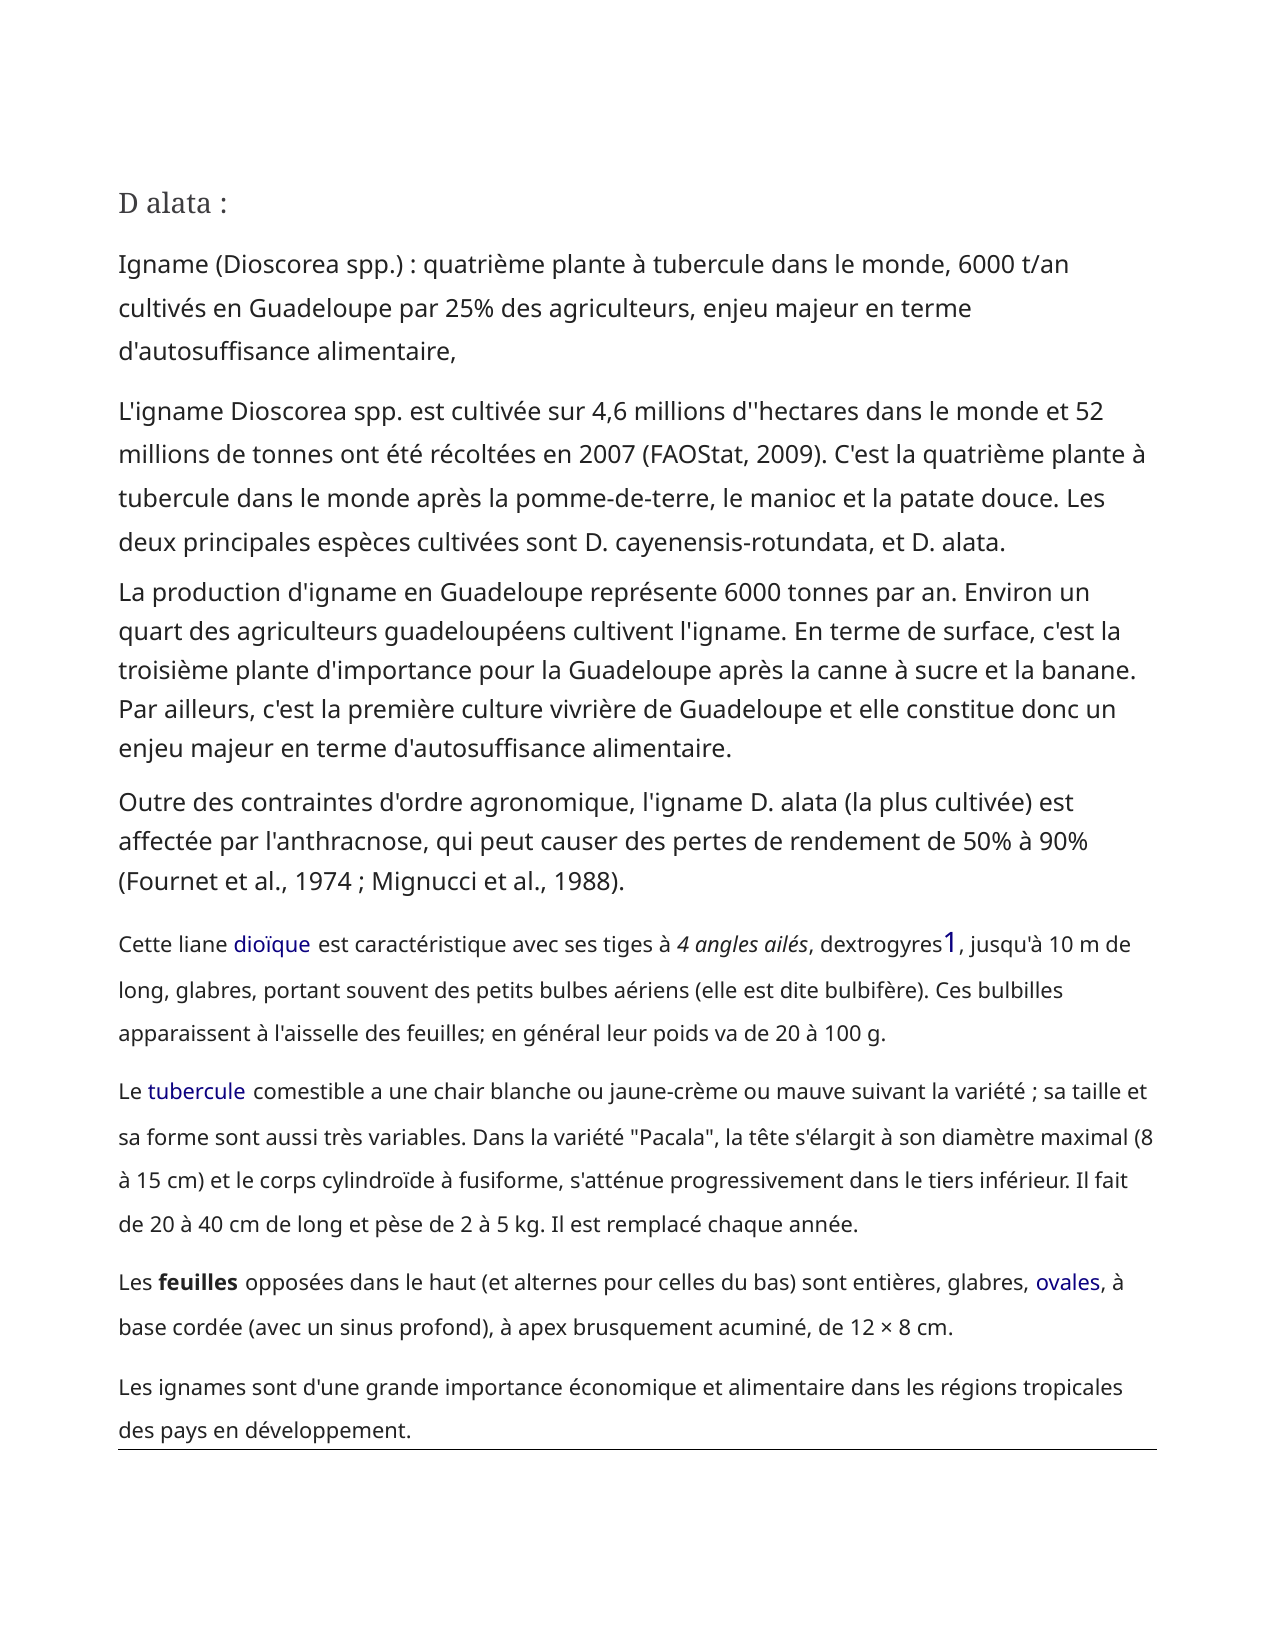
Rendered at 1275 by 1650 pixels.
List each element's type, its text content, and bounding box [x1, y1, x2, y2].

text D alata : [118, 177, 1157, 221]
text Les ignames sont d'une grande importance économique et alimentaire dans les régions tropicales des pays en développement. [118, 1357, 1157, 1449]
text L'igname Dioscorea spp. est cultivée sur 4,6 millions d''hectares dans le monde et 52 millions de tonnes ont été récoltées en 2007 (FAOStat, 2009). C'est la quatrième plante à tubercule dans le monde après la pomme-de-terre, le manioc et la patate douce. Les deux principales espèces cultivées sont D. cayenensis-rotundata, et D. alata. [118, 384, 1157, 559]
text Cette liane dioïque est caractéristique avec ses tiges à 4 angles ailés, dextrogyres1, jusqu'à 10 m de long, glabres, portant souvent des petits bulbes aériens (elle est dite bulbifère). Ces bulbilles apparaissent à l'aisselle des feuilles; en général leur poids va de 20 à 100 g. [118, 917, 1157, 1048]
text Outre des contraintes d'ordre agronomique, l'igname D. alata (la plus cultivée) est affectée par l'anthracnose, qui peut causer des pertes de rendement de 50% à 90% (Fournet et al., 1974 ; Mignucci et al., 1988). [118, 785, 1157, 897]
text Igname (Dioscorea spp.) : quatrième plante à tubercule dans le monde, 6000 t/an cultivés en Guadeloupe par 25% des agriculteurs, enjeu majeur en terme d'autosuffisance alimentaire, [118, 237, 1157, 368]
text Les feuilles opposées dans le haut (et alternes pour celles du bas) sont entières, glabres, ovales, à base cordée (avec un sinus profond), à apex brusquement acuminé, de 12 × 8 cm. [118, 1254, 1157, 1342]
text Le tubercule comestible a une chair blanche ou jaune-crème ou mauve suivant la variété ; sa taille et sa forme sont aussi très variables. Dans la variété "Pacala", la tête s'élargit à son diamètre maximal (8 à 15 cm) et le corps cylindroïde à fusiforme, s'atténue progressivement dans le tiers inférieur. Il fait de 20 à 40 cm de long et pèse de 2 à 5 kg. Il est remplacé chaque année. [118, 1064, 1157, 1239]
text La production d'igname en Guadeloupe représente 6000 tonnes par an. Environ un quart des agriculteurs guadeloupéens cultivent l'igname. En terme de surface, c'est la troisième plante d'importance pour la Guadeloupe après la canne à sucre et la banane. Par ailleurs, c'est la première culture vivrière de Guadeloupe et elle constitue donc un enjeu majeur en terme d'autosuffisance alimentaire. [118, 574, 1157, 765]
